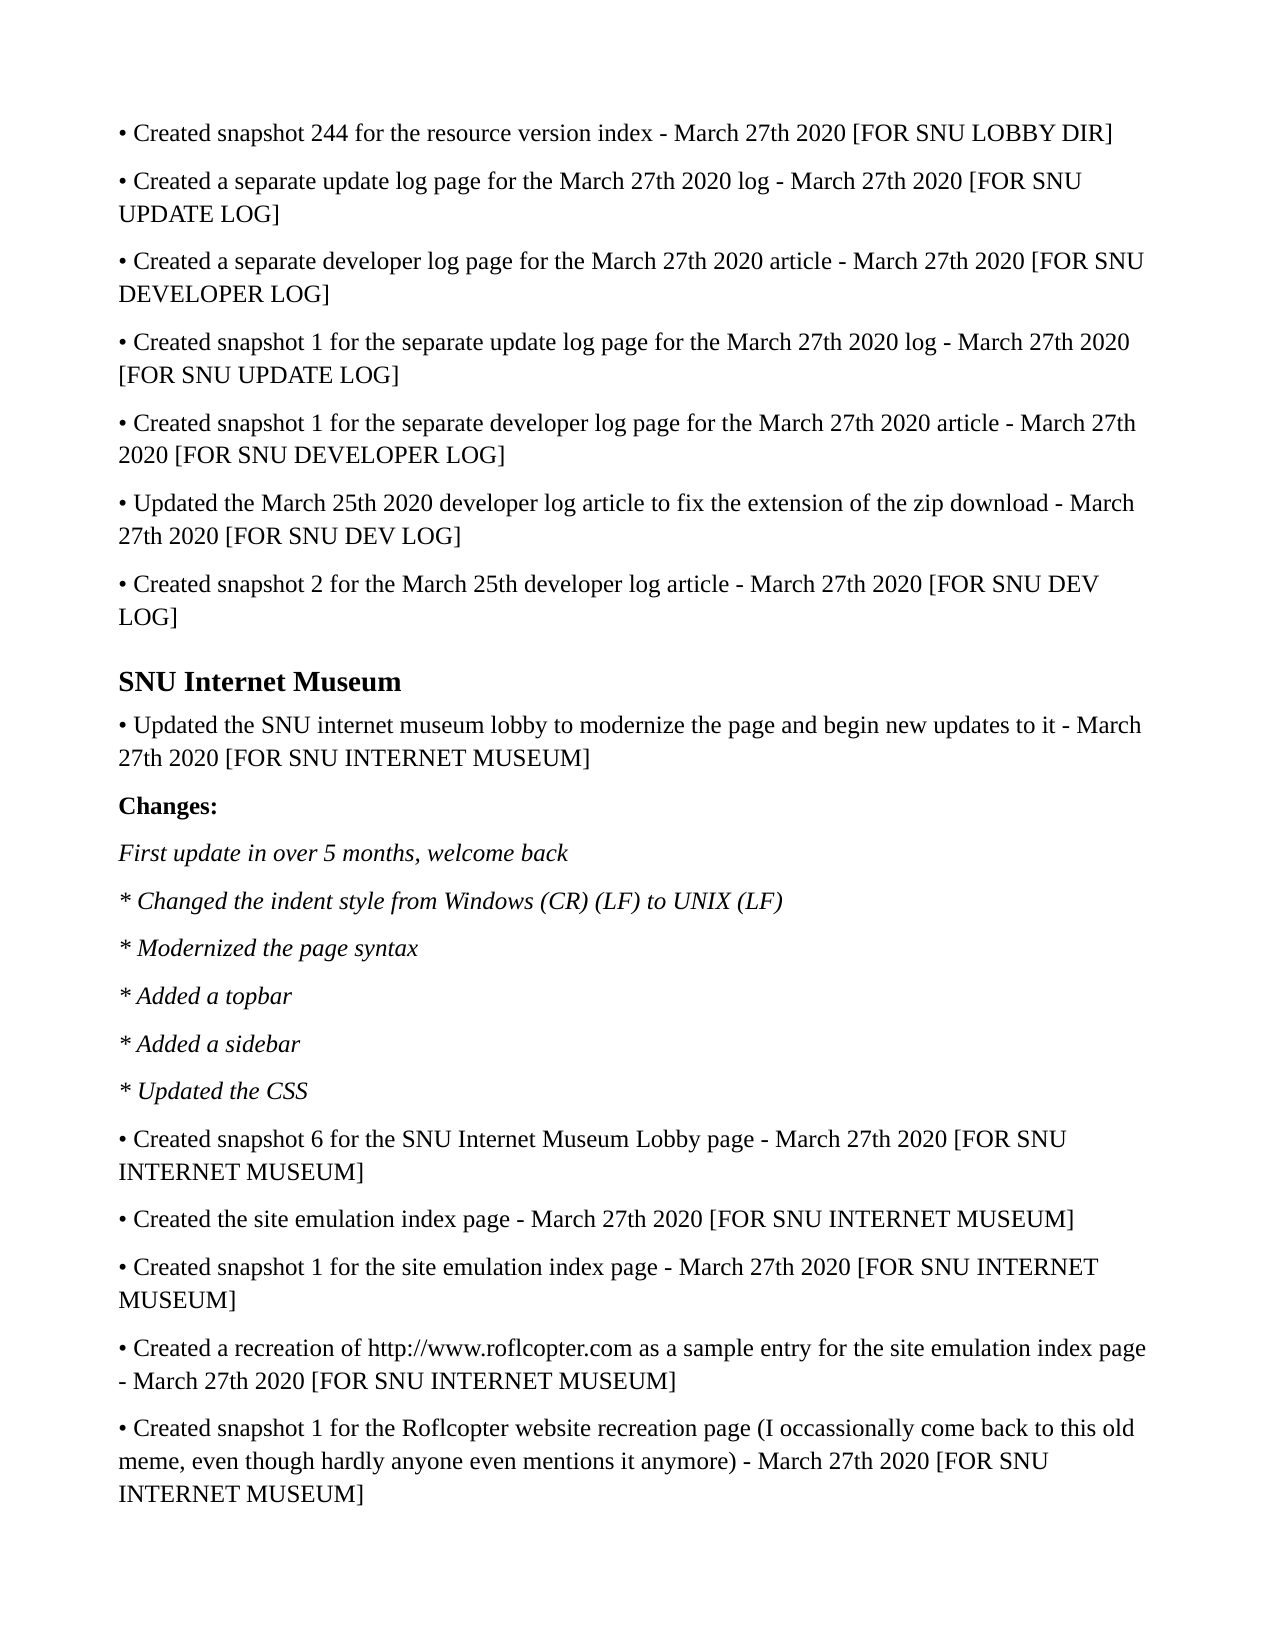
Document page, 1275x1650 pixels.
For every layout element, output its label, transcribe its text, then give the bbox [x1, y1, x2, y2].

text • Created snapshot 1 for the Roflcopter website recreation page (I occassionally come back to this old meme, even though hardly anyone even mentions it anymore) - March 27th 2020 [FOR SNU INTERNET MUSEUM] [118, 1413, 1157, 1508]
text • Created a separate update log page for the March 27th 2020 log - March 27th 2020 [FOR SNU UPDATE LOG] [118, 166, 1157, 227]
subtitle SNU Internet Museum [118, 664, 1157, 698]
text • Created the site emulation index page - March 27th 2020 [FOR SNU INTERNET MUSEUM] [118, 1204, 1157, 1233]
text • Created a separate developer log page for the March 27th 2020 article - March 27th 2020 [FOR SNU DEVELOPER LOG] [118, 246, 1157, 308]
text * Added a sidebar [118, 1029, 1157, 1057]
text First update in over 5 months, welcome back [118, 838, 1157, 867]
text • Created snapshot 1 for the site emulation index page - March 27th 2020 [FOR SNU INTERNET MUSEUM] [118, 1252, 1157, 1314]
text • Created snapshot 244 for the resource version index - March 27th 2020 [FOR SNU LOBBY DIR] [118, 118, 1157, 147]
text Changes: [118, 791, 1157, 819]
text • Created snapshot 1 for the separate update log page for the March 27th 2020 log - March 27th 2020 [FOR SNU UPDATE LOG] [118, 327, 1157, 389]
text * Changed the indent style from Windows (CR) (LF) to UNIX (LF) [118, 886, 1157, 915]
text • Updated the SNU internet museum lobby to modernize the page and begin new updates to it - March 27th 2020 [FOR SNU INTERNET MUSEUM] [118, 710, 1157, 772]
text • Created snapshot 6 for the SNU Internet Museum Lobby page - March 27th 2020 [FOR SNU INTERNET MUSEUM] [118, 1124, 1157, 1186]
text • Created a recreation of http://www.roflcopter.com as a sample entry for the site emulation index page - March 27th 2020 [FOR SNU INTERNET MUSEUM] [118, 1333, 1157, 1394]
text • Created snapshot 1 for the separate developer log page for the March 27th 2020 article - March 27th 2020 [FOR SNU DEVELOPER LOG] [118, 408, 1157, 469]
text • Updated the March 25th 2020 developer log article to fix the extension of the zip download - March 27th 2020 [FOR SNU DEV LOG] [118, 488, 1157, 550]
text * Modernized the page syntax [118, 933, 1157, 962]
text * Added a topbar [118, 981, 1157, 1010]
text • Created snapshot 2 for the March 25th developer log article - March 27th 2020 [FOR SNU DEV LOG] [118, 569, 1157, 631]
text * Updated the CSS [118, 1076, 1157, 1105]
